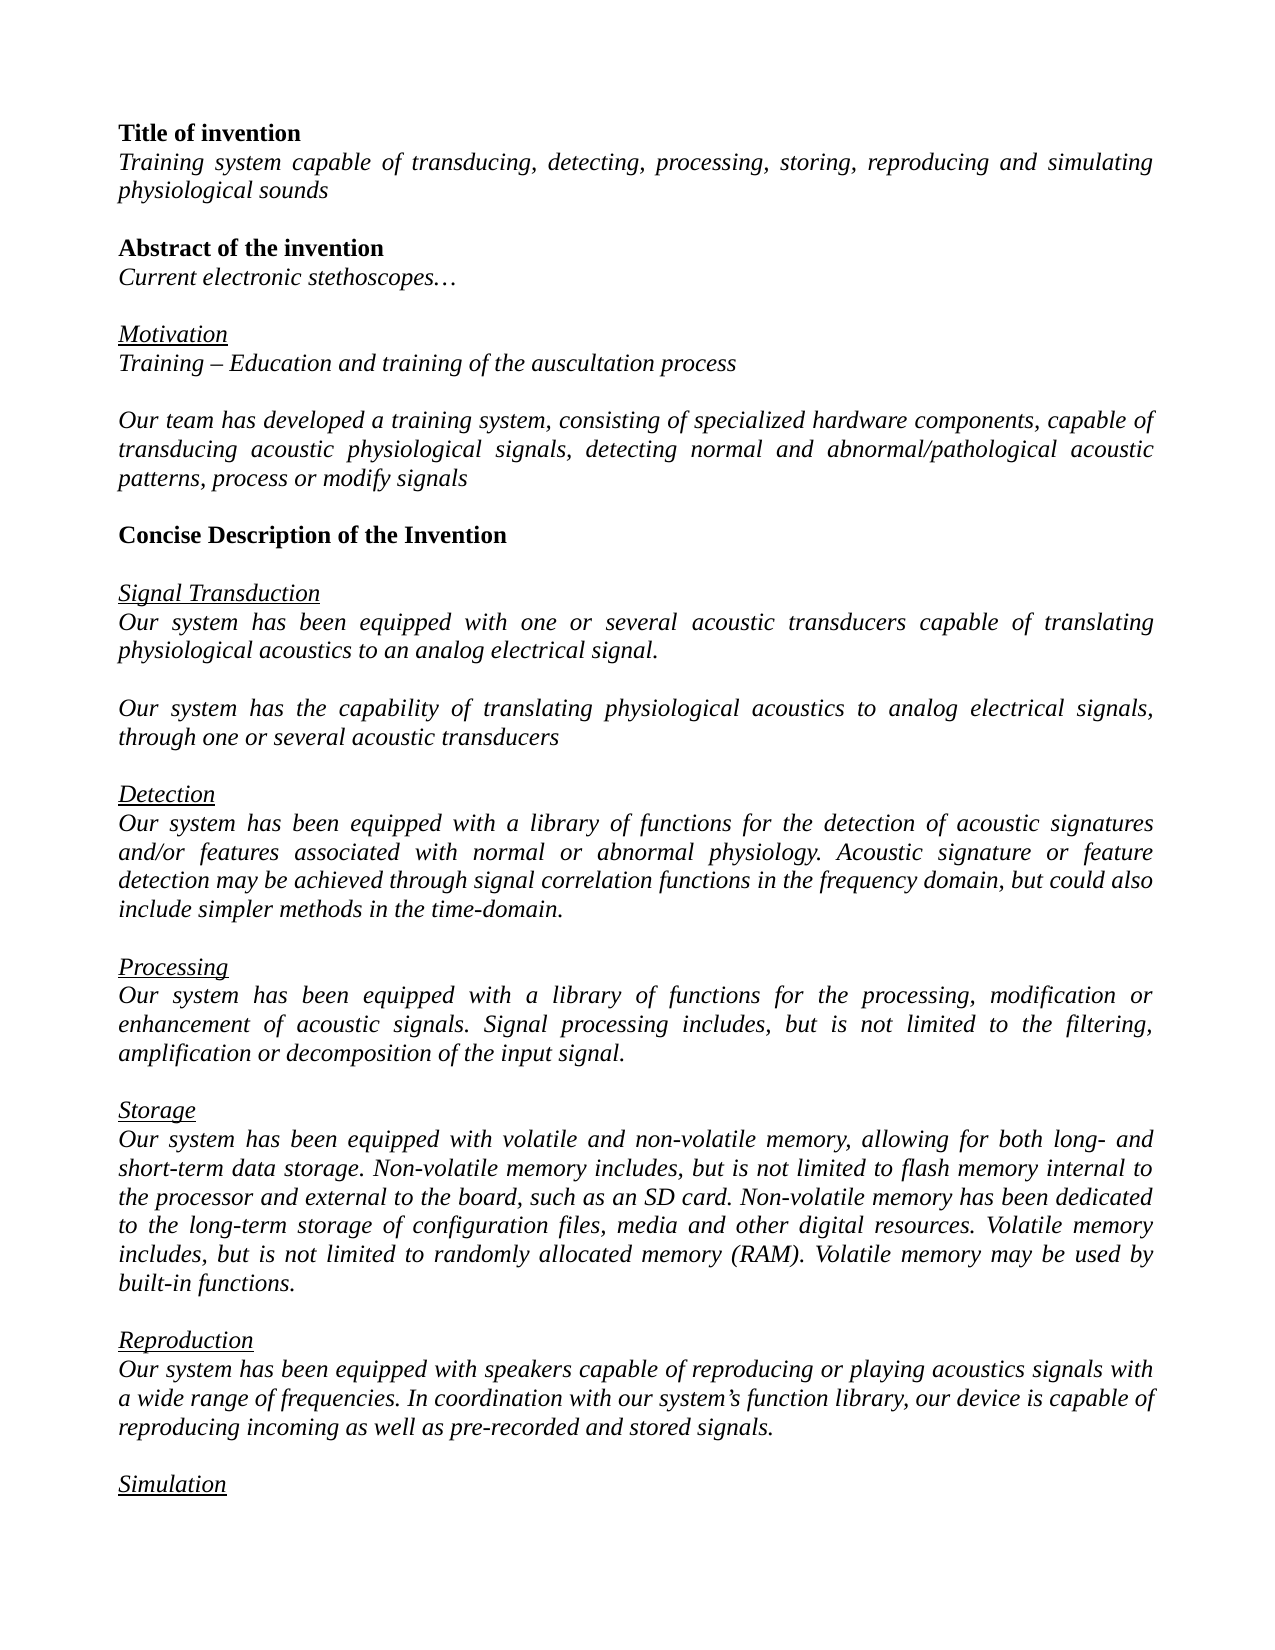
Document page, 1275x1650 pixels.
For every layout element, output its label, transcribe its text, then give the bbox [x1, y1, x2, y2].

text Our system has been equipped with one or several acoustic transducers capable of translating physiological acoustics to an analog electrical signal. [118, 607, 1157, 664]
text Title of invention [118, 118, 1157, 147]
text Our system has been equipped with a library of functions for the detection of acoustic signatures and/or features associated with normal or abnormal physiology. Acoustic signature or feature detection may be achieved through signal correlation functions in the frequency domain, but could also include simpler methods in the time-domain. [118, 808, 1157, 923]
text Signal Transduction [118, 578, 1157, 607]
text Our system has the capability of translating physiological acoustics to analog electrical signals, through one or several acoustic transducers [118, 693, 1157, 751]
text Training – Education and training of the auscultation process [118, 348, 1157, 377]
text Training system capable of transducing, detecting, processing, storing, reproducing and simulating physiological sounds [118, 147, 1157, 204]
text Our system has been equipped with a library of functions for the processing, modification or enhancement of acoustic signals. Signal processing includes, but is not limited to the filtering, amplification or decomposition of the input signal. [118, 981, 1157, 1067]
text Concise Description of the Invention [118, 521, 1157, 549]
text Detection [118, 779, 1157, 808]
text Simulation [118, 1469, 1157, 1498]
text Storage [118, 1096, 1157, 1124]
text Motivation [118, 319, 1157, 348]
text Our system has been equipped with volatile and non-volatile memory, allowing for both long- and short-term data storage. Non-volatile memory includes, but is not limited to flash memory internal to the processor and external to the board, such as an SD card. Non-volatile memory has been dedicated to the long-term storage of configuration files, media and other digital resources. Volatile memory includes, but is not limited to randomly allocated memory (RAM). Volatile memory may be used by built-in functions. [118, 1124, 1157, 1297]
text Our system has been equipped with speakers capable of reproducing or playing acoustics signals with a wide range of frequencies. In coordination with our system’s function library, our device is capable of reproducing incoming as well as pre-recorded and stored signals. [118, 1354, 1157, 1441]
text Reproduction [118, 1326, 1157, 1354]
text Current electronic stethoscopes… [118, 262, 1157, 291]
text Processing [118, 952, 1157, 981]
text Our team has developed a training system, consisting of specialized hardware components, capable of transducing acoustic physiological signals, detecting normal and abnormal/pathological acoustic patterns, process or modify signals [118, 406, 1157, 492]
text Abstract of the invention [118, 233, 1157, 262]
